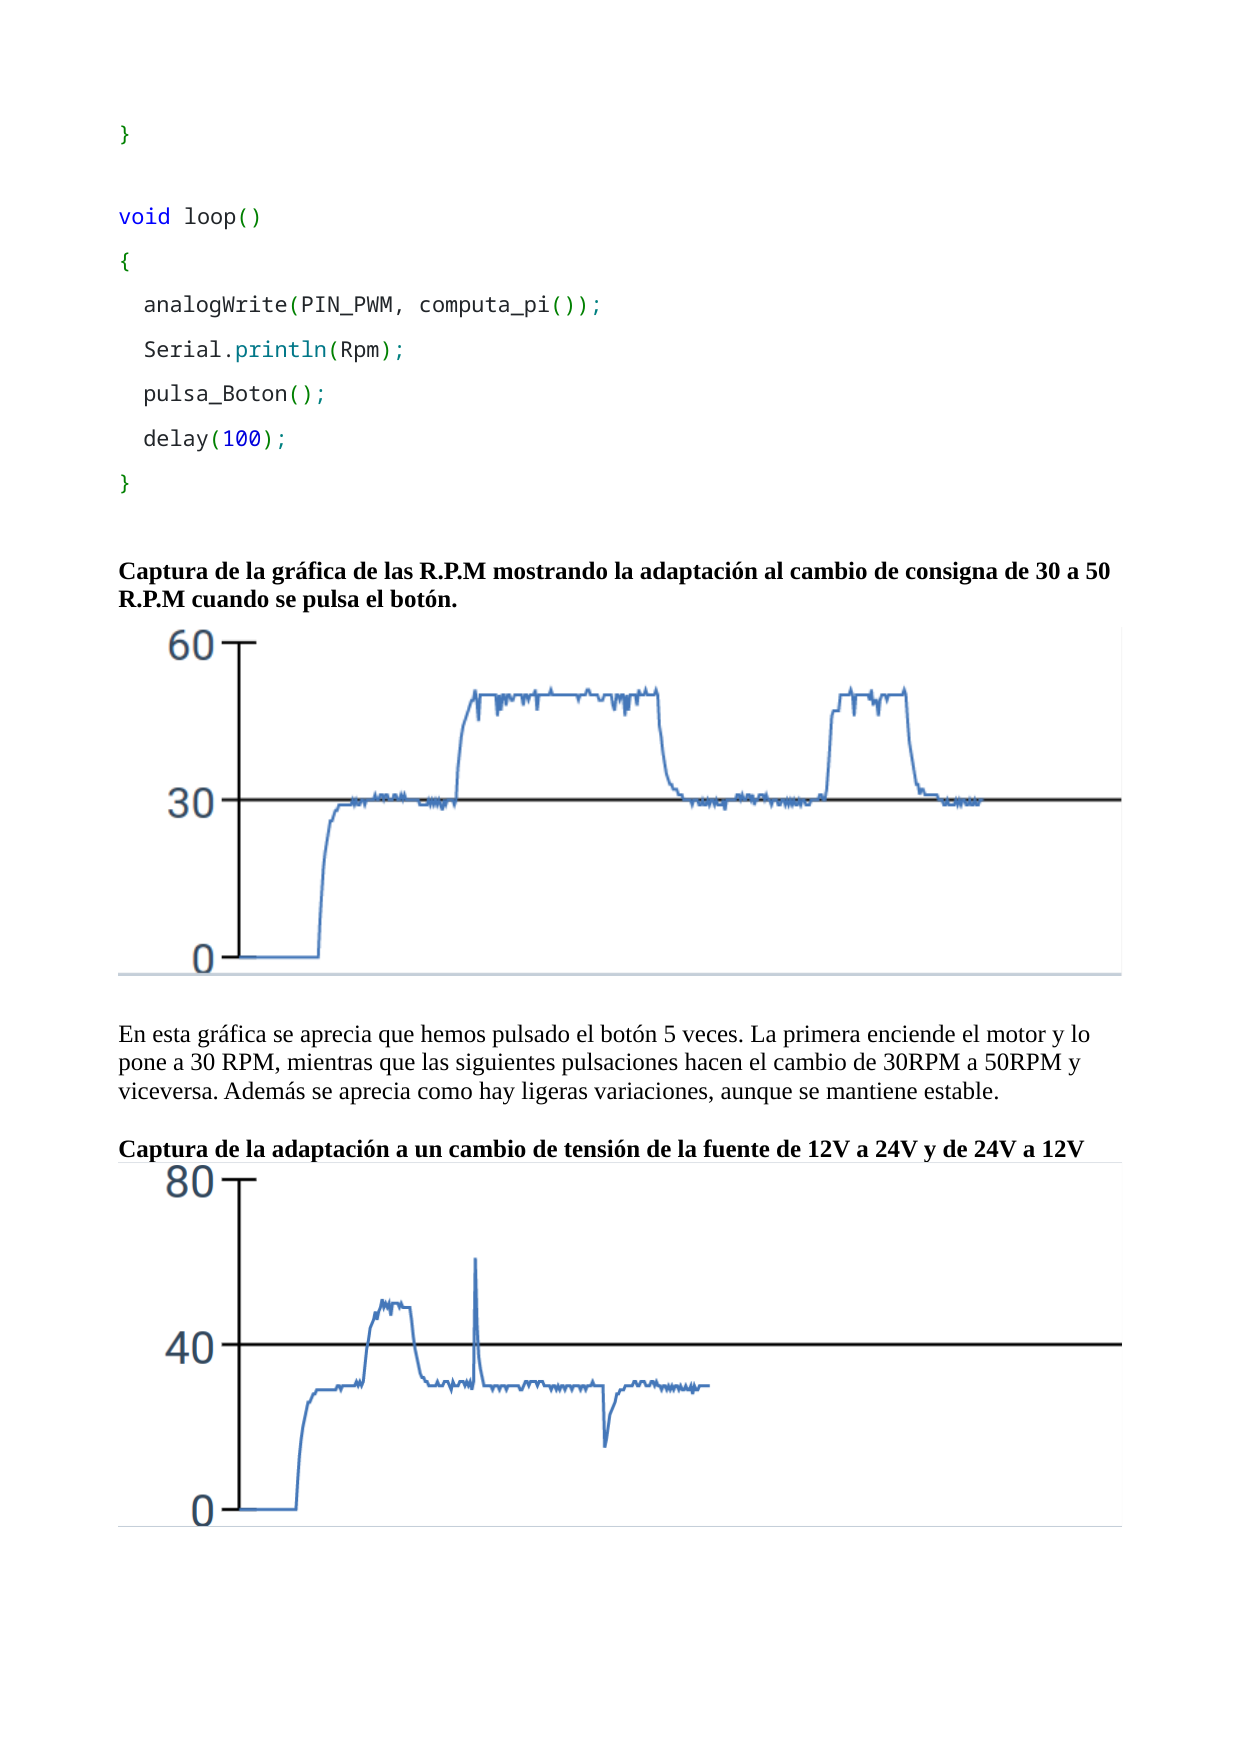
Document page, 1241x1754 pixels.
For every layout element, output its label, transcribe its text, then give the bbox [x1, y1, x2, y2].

text En esta gráfica se aprecia que hemos pulsado el botón 5 veces. La primera enciende el motor y lo pone a 30 RPM, mientras que las siguientes pulsaciones hacen el cambio de 30RPM a 50RPM y viceversa. Además se aprecia como hay ligeras variaciones, aunque se mantiene estable. [118, 1019, 1122, 1105]
picture [118, 1162, 1123, 1527]
text pulsa_Boton(); [118, 378, 1122, 408]
text Serial.println(Rpm); [118, 334, 1122, 364]
text delay(100); [118, 423, 1122, 452]
text Captura de la adaptación a un cambio de tensión de la fuente de 12V a 24V y de 24V a 12V [118, 1134, 1122, 1162]
picture [118, 627, 1123, 976]
text } [118, 467, 1122, 497]
text } [118, 118, 1122, 148]
text void loop() [118, 201, 1122, 231]
text { [118, 245, 1122, 275]
text Captura de la gráfica de las R.P.M mostrando la adaptación al cambio de consigna de 30 a 50 R.P.M cuando se pulsa el botón. [118, 556, 1122, 613]
text analogWrite(PIN_PWM, computa_pi()); [118, 289, 1122, 319]
